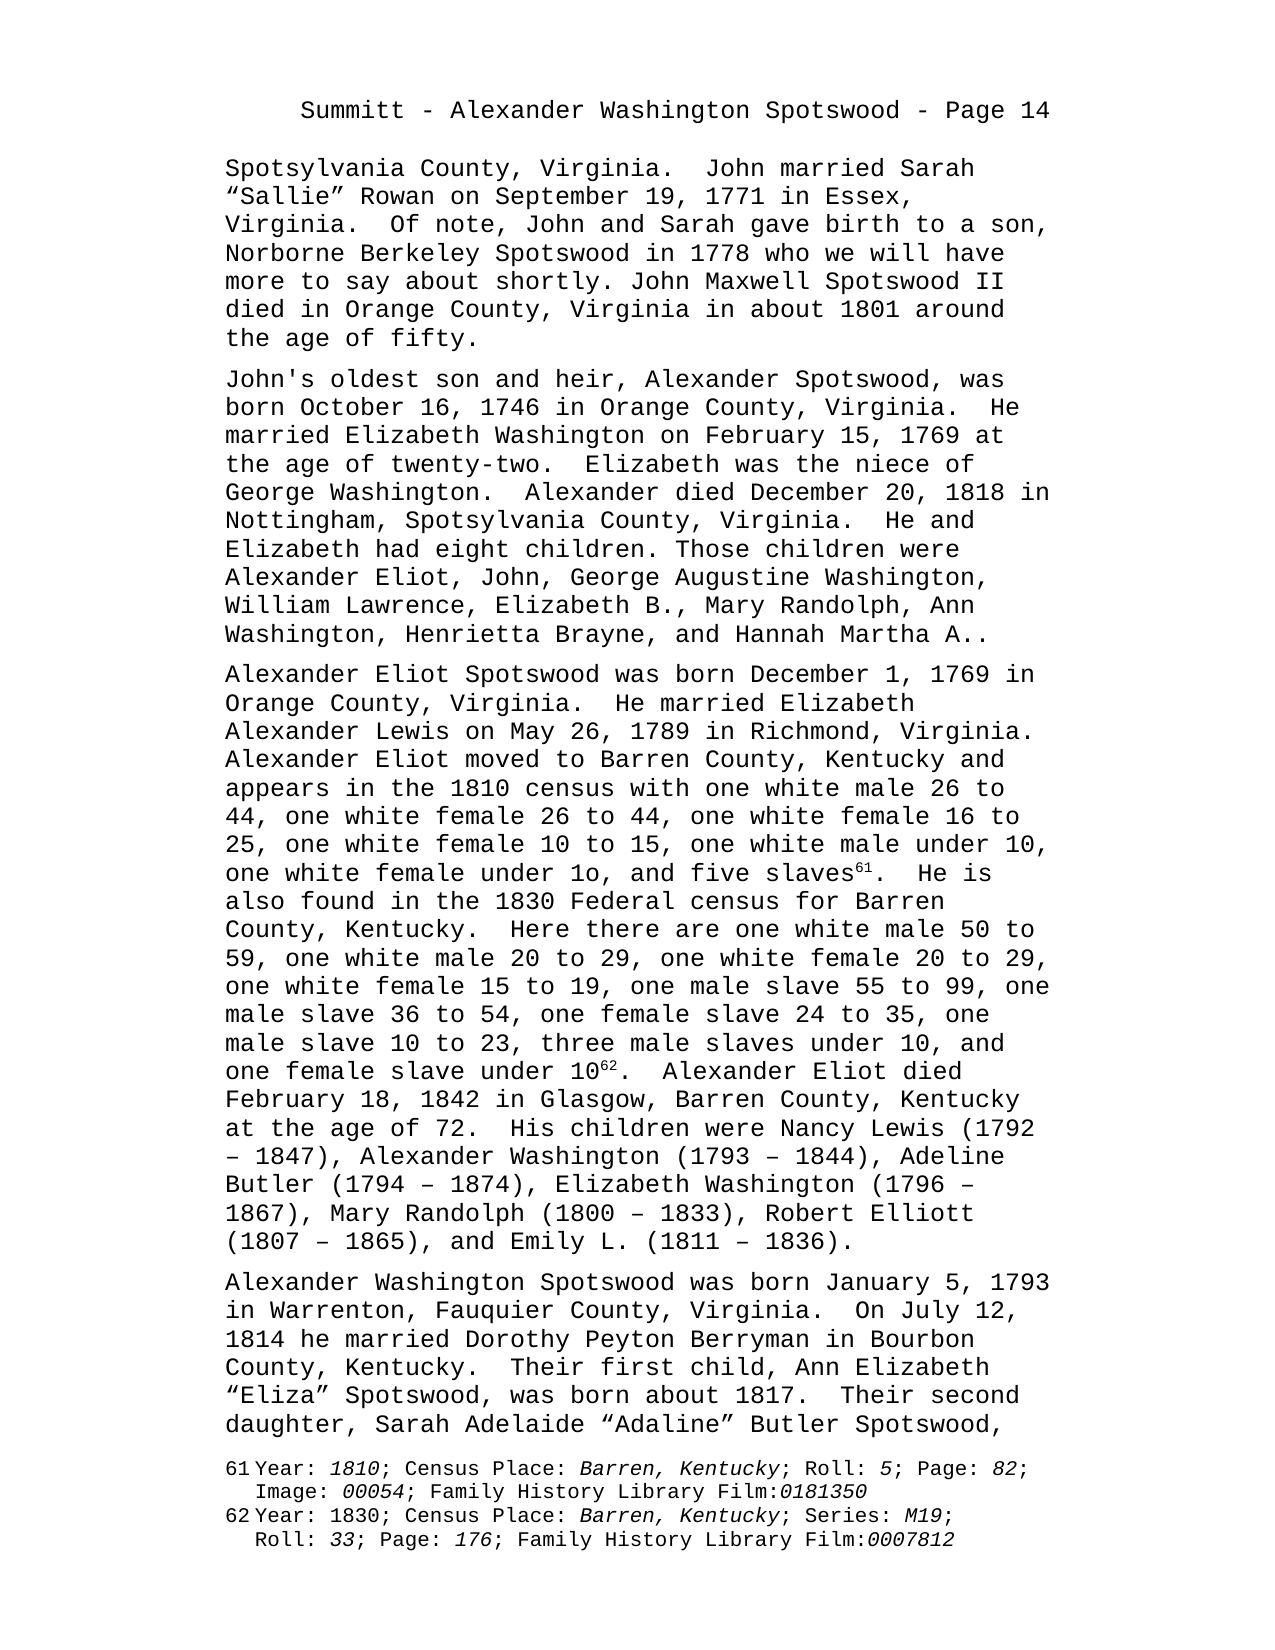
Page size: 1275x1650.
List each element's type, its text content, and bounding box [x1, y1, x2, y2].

text Year: 1810; Census Place: Barren, Kentucky; Roll: 5; Page: 82; Image: 00054; Family History Library Film:0181350 [225, 1458, 1050, 1505]
text John's oldest son and heir, Alexander Spotswood, was born October 16, 1746 in Orange County, Virginia. He married Elizabeth Washington on February 15, 1769 at the age of twenty-two. Elizabeth was the niece of George Washington. Alexander died December 20, 1818 in Nottingham, Spotsylvania County, Virginia. He and Elizabeth had eight children. Those children were Alexander Eliot, John, George Augustine Washington, William Lawrence, Elizabeth B., Mary Randolph, Ann Washington, Henrietta Brayne, and Hannah Martha A.. [225, 366, 1050, 649]
text Spotsylvania County, Virginia. John married Sarah “Sallie” Rowan on September 19, 1771 in Essex, Virginia. Of note, John and Sarah gave birth to a son, Norborne Berkeley Spotswood in 1778 who we will have more to say about shortly. John Maxwell Spotswood II died in Orange County, Virginia in about 1801 around the age of fifty. [225, 155, 1050, 354]
text Alexander Washington Spotswood was born January 5, 1793 in Warrenton, Fauquier County, Virginia. On July 12, 1814 he married Dorothy Peyton Berryman in Bourbon County, Kentucky. Their first child, Ann Elizabeth “Eliza” Spotswood, was born about 1817. Their second daughter, Sarah Adelaide “Adaline” Butler Spotswood, [225, 1269, 1050, 1439]
text Alexander Eliot Spotswood was born December 1, 1769 in Orange County, Virginia. He married Elizabeth Alexander Lewis on May 26, 1789 in Richmond, Virginia. Alexander Eliot moved to Barren County, Kentucky and appears in the 1810 census with one white male 26 to 44, one white female 26 to 44, one white female 16 to 25, one white female 10 to 15, one white male under 10, one white female under 1o, and five slaves. He is also found in the 1830 Federal census for Barren County, Kentucky. Here there are one white male 50 to 59, one white male 20 to 29, one white female 20 to 29, one white female 15 to 19, one male slave 55 to 99, one male slave 36 to 54, one female slave 24 to 35, one male slave 10 to 23, three male slaves under 10, and one female slave under 10. Alexander Eliot died February 18, 1842 in Glasgow, Barren County, Kentucky at the age of 72. His children were Nancy Lewis (1792 – 1847), Alexander Washington (1793 – 1844), Adeline Butler (1794 – 1874), Elizabeth Washington (1796 – 1867), Mary Randolph (1800 – 1833), Robert Elliott (1807 – 1865), and Emily L. (1811 – 1836). [225, 662, 1050, 1257]
text Year: 1830; Census Place: Barren, Kentucky; Series: M19; Roll: 33; Page: 176; Family History Library Film:0007812 [225, 1505, 1050, 1552]
